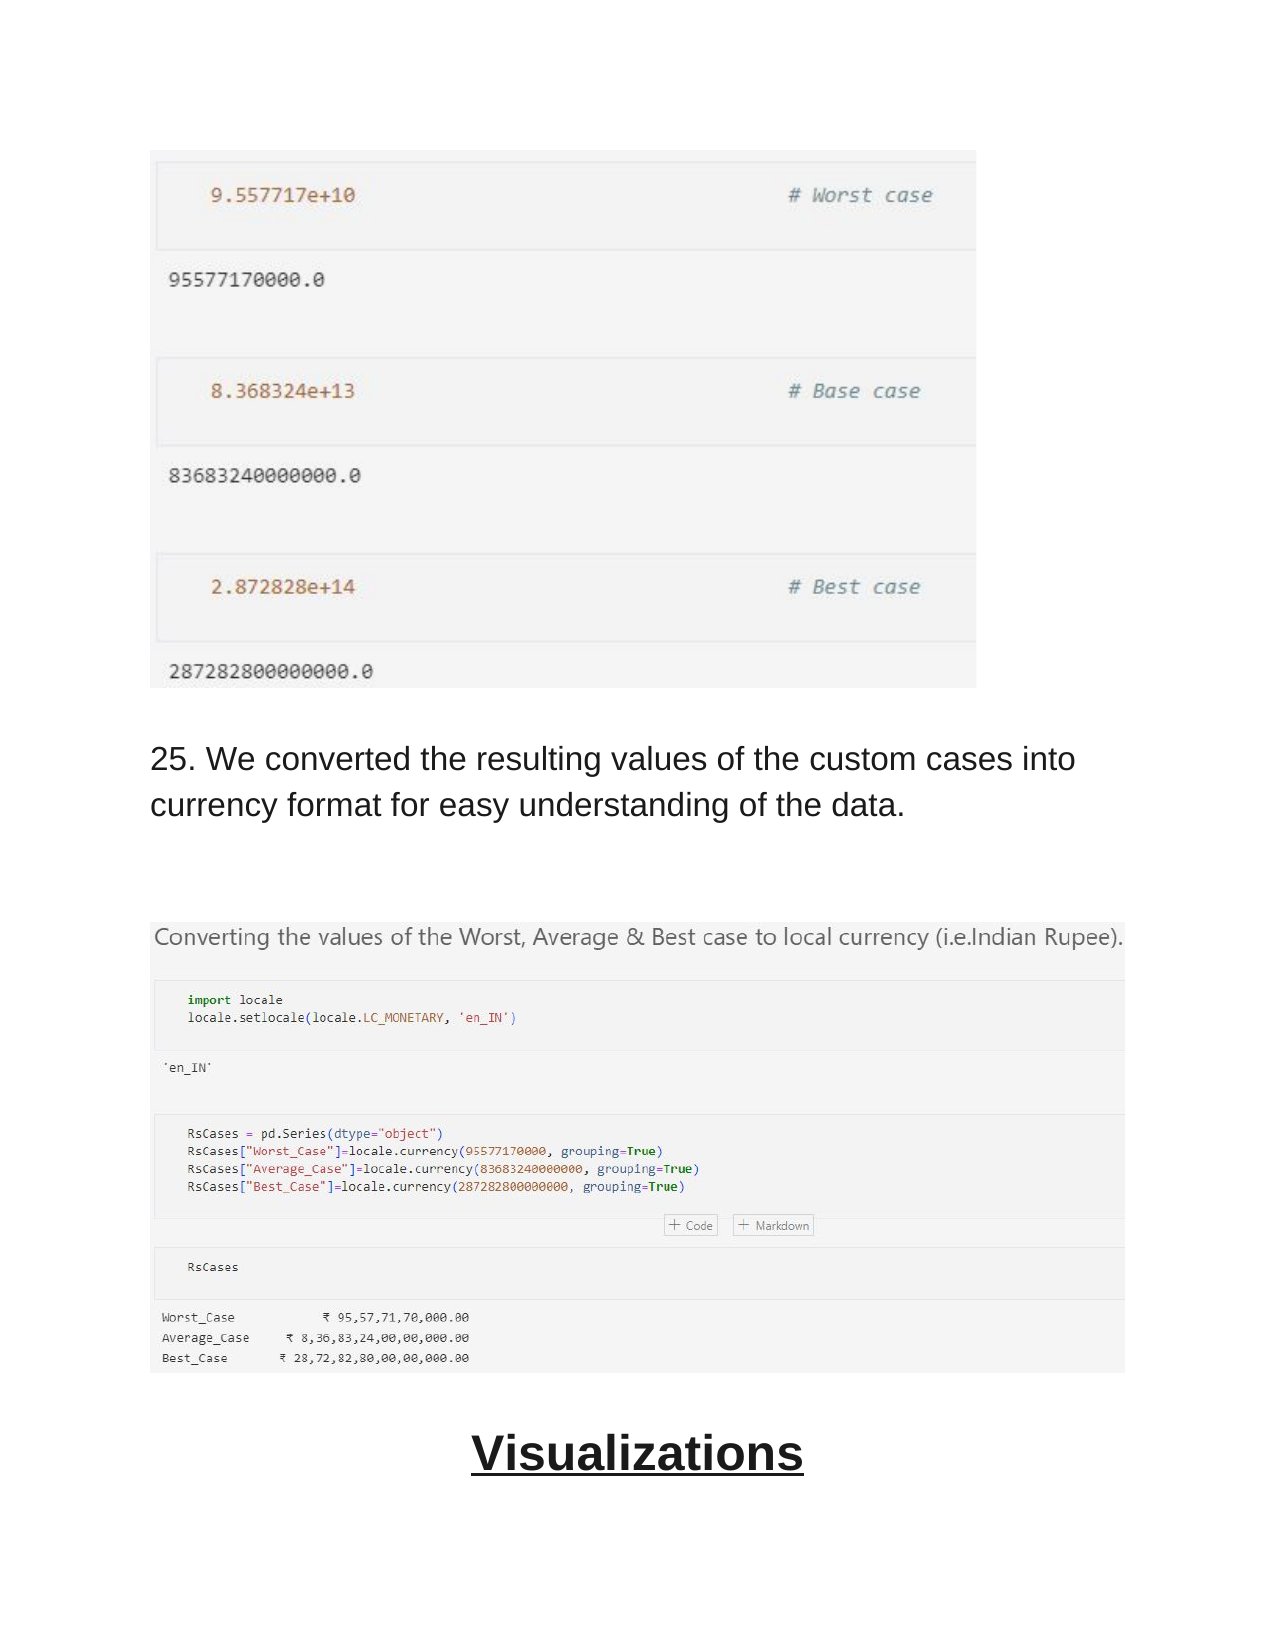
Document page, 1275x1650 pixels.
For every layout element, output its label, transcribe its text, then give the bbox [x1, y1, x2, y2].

text Visualizations [150, 1423, 1125, 1481]
picture [150, 922, 1125, 1373]
picture [150, 150, 977, 688]
text 25. We converted the resulting values of the custom cases into currency format for easy understanding of the data. [150, 739, 1125, 823]
